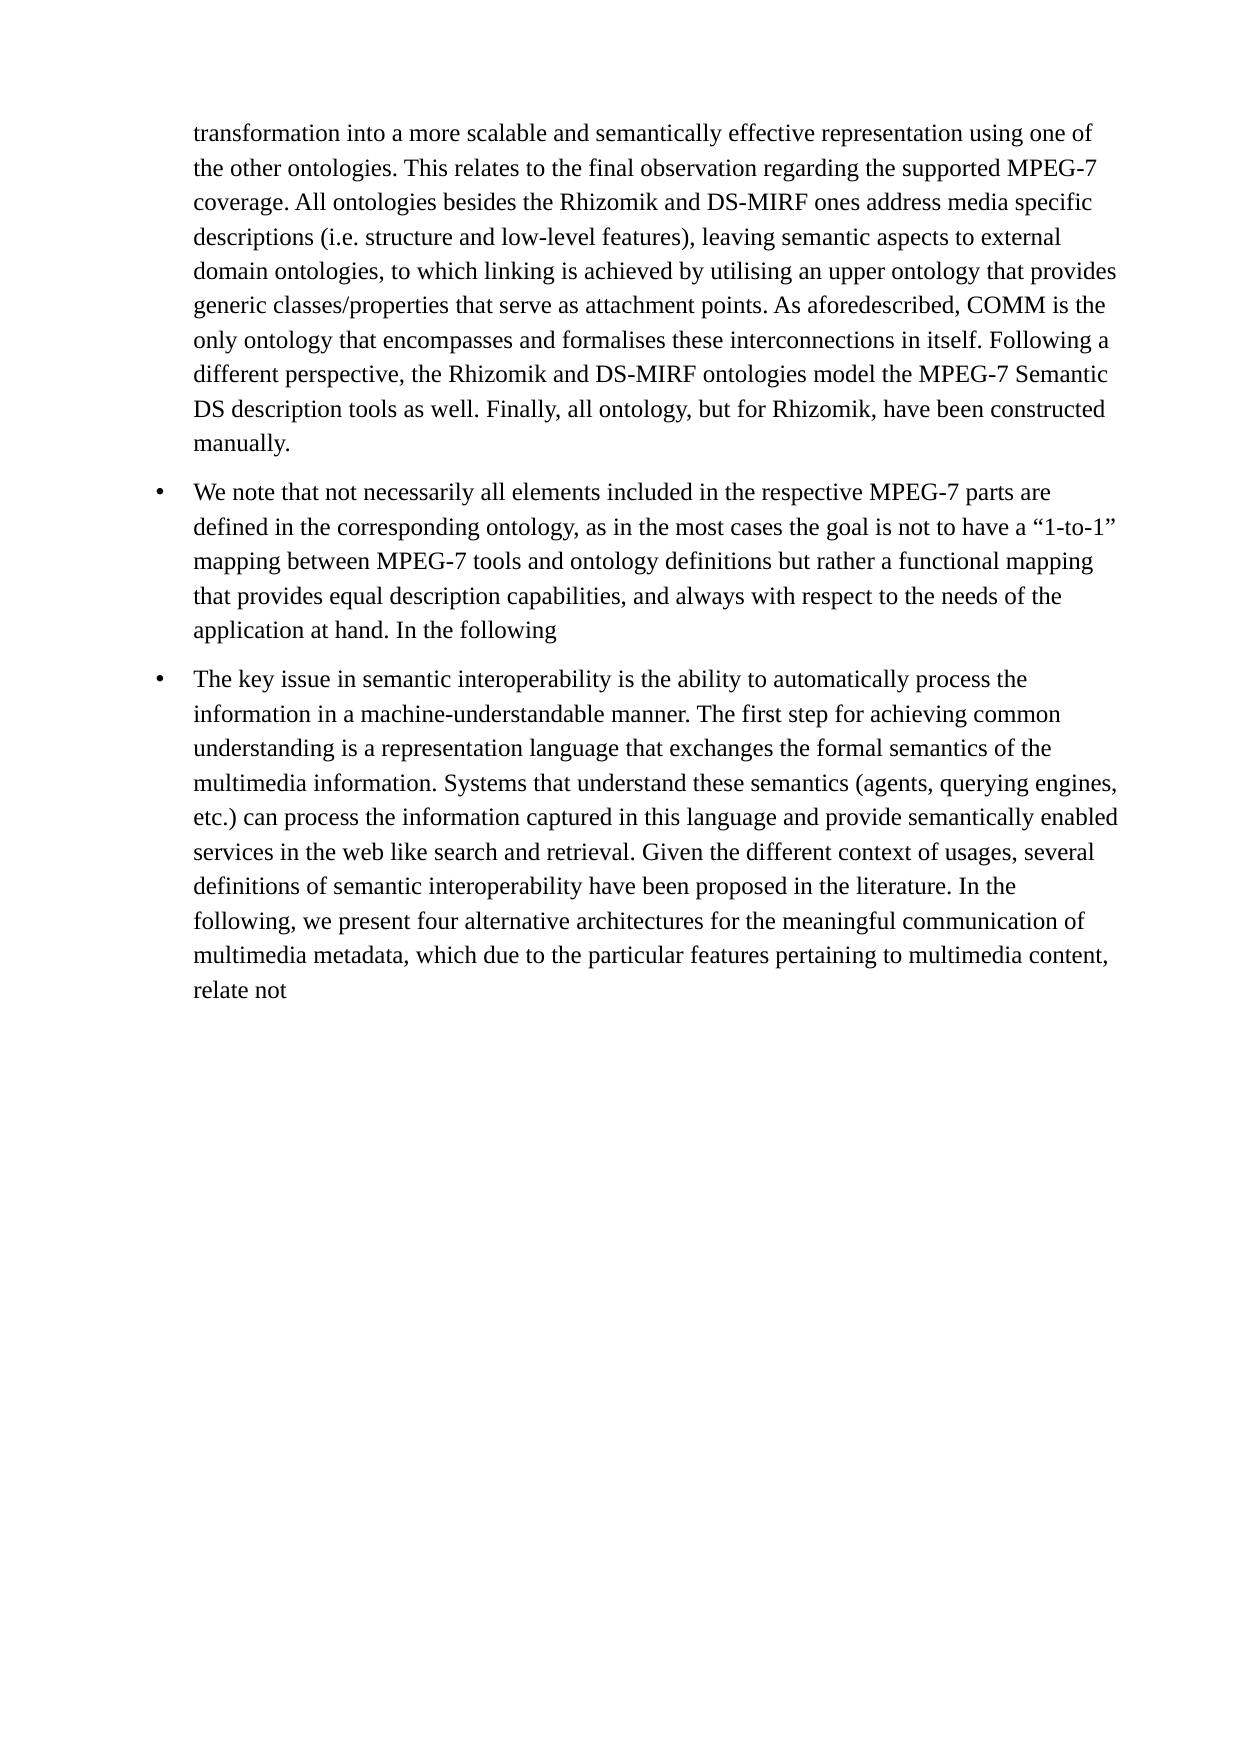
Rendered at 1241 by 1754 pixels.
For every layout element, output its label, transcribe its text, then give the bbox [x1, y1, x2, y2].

list transformation into a more scalable and semantically effective representation using one of the other ontologies. This relates to the final observation regarding the supported MPEG-7 coverage. All ontologies besides the Rhizomik and DS-MIRF ones address media specific descriptions (i.e. structure and low-level features), leaving semantic aspects to external domain ontologies, to which linking is achieved by utilising an upper ontology that provides generic classes/properties that serve as attachment points. As aforedescribed, COMM is the only ontology that encompasses and formalises these interconnections in itself. Following a different perspective, the Rhizomik and DS-MIRF ontologies model the MPEG-7 Semantic DS description tools as well. Finally, all ontology, but for Rhizomik, have been constructed manually. [156, 118, 1122, 457]
list We note that not necessarily all elements included in the respective MPEG-7 parts are defined in the corresponding ontology, as in the most cases the goal is not to have a “1-to-1” mapping between MPEG-7 tools and ontology definitions but rather a functional mapping that provides equal description capabilities, and always with respect to the needs of the application at hand. In the following [156, 477, 1122, 644]
list The key issue in semantic interoperability is the ability to automatically process the information in a machine-understandable manner. The first step for achieving common understanding is a representation language that exchanges the formal semantics of the multimedia information. Systems that understand these semantics (agents, querying engines, etc.) can process the information captured in this language and provide semantically enabled services in the web like search and retrieval. Given the different context of usages, several definitions of semantic interoperability have been proposed in the literature. In the following, we present four alternative architectures for the meaningful communication of multimedia metadata, which due to the particular features pertaining to multimedia content, relate not [156, 664, 1122, 1003]
